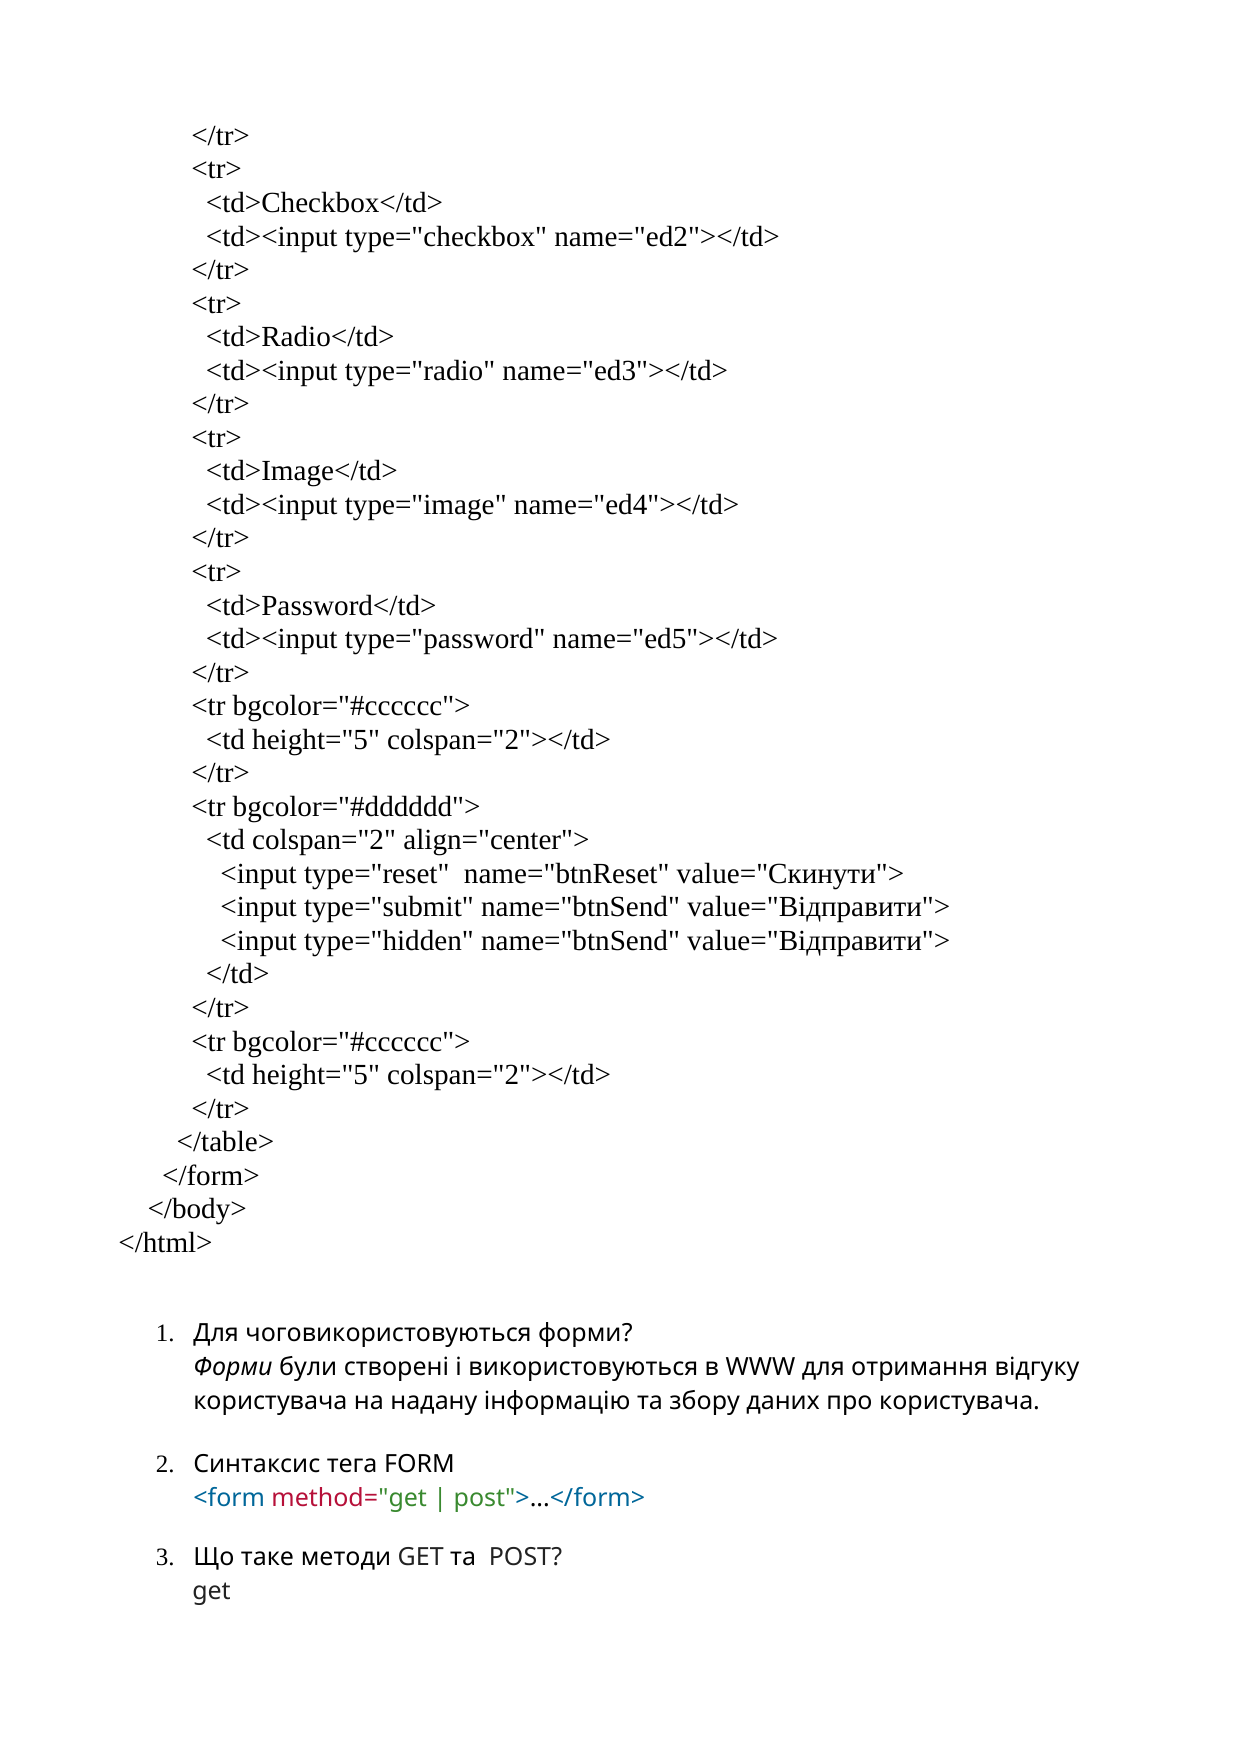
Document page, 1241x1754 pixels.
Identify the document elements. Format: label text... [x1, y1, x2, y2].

text </tr> [118, 990, 1122, 1024]
text </tr> [118, 386, 1122, 420]
text <td height="5" colspan="2"></td> [118, 1057, 1122, 1091]
text </td> [118, 957, 1122, 990]
text <td>Password</td> [118, 588, 1122, 621]
text <input type="reset" name="btnReset" value="Скинути"> [118, 856, 1122, 889]
text </tr> [118, 655, 1122, 688]
text <tr bgcolor="#cccccc"> [118, 1024, 1122, 1057]
list Що таке методи GET та POST? [156, 1539, 1122, 1573]
text <tr> [118, 554, 1122, 588]
text <td><input type="password" name="ed5"></td> [118, 621, 1122, 655]
text </form> [118, 1158, 1122, 1191]
text <td><input type="image" name="ed4"></td> [118, 487, 1122, 521]
list <form method="get | post">...</form> [156, 1480, 1122, 1514]
text <td height="5" colspan="2"></td> [118, 722, 1122, 755]
text </table> [118, 1124, 1122, 1158]
text <tr> [118, 420, 1122, 453]
text </tr> [118, 118, 1122, 152]
text </tr> [118, 755, 1122, 789]
text </tr> [118, 252, 1122, 286]
text <td><input type="checkbox" name="ed2"></td> [118, 219, 1122, 252]
text <tr bgcolor="#dddddd"> [118, 789, 1122, 822]
text <input type="hidden" name="btnSend" value="Відправити"> [118, 923, 1122, 957]
text <input type="submit" name="btnSend" value="Відправити"> [118, 889, 1122, 923]
text </body> [118, 1191, 1122, 1225]
text <td><input type="radio" name="ed3"></td> [118, 353, 1122, 386]
text </html> [118, 1225, 1122, 1258]
text <td>Image</td> [118, 453, 1122, 487]
text <tr> [118, 286, 1122, 319]
text <td>Checkbox</td> [118, 185, 1122, 219]
text </tr> [118, 521, 1122, 554]
text <td>Radio</td> [118, 319, 1122, 353]
text get [118, 1573, 1122, 1607]
list Форми були створені і використовуються в WWW для отримання відгуку користувача на надану інформацію та збору даних про користувача. [156, 1348, 1122, 1416]
text <tr> [118, 152, 1122, 185]
list Для чоговикористовуються форми? [156, 1314, 1077, 1348]
text <td colspan="2" align="center"> [118, 822, 1122, 856]
text </tr> [118, 1091, 1122, 1124]
text <tr bgcolor="#cccccc"> [118, 688, 1122, 722]
list Синтаксис тега FORM [156, 1446, 1122, 1480]
